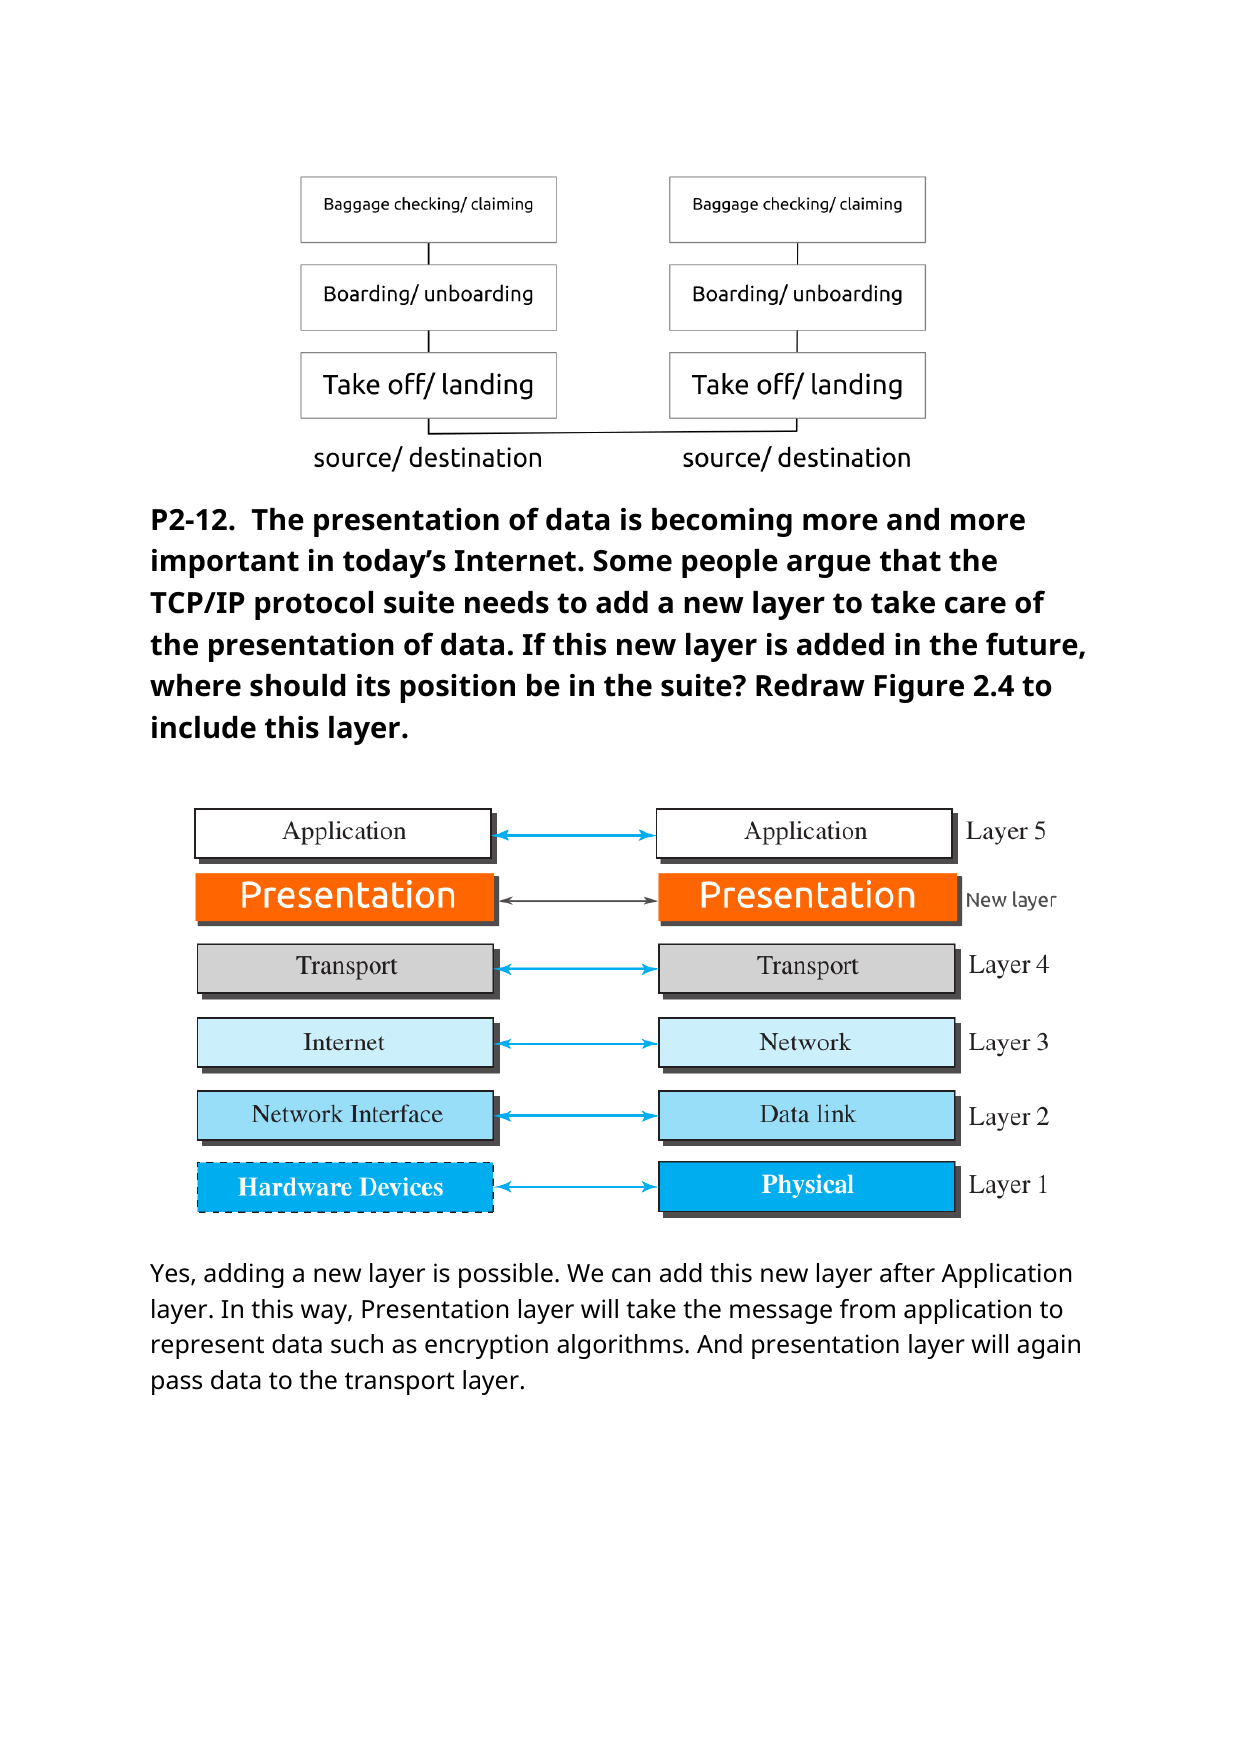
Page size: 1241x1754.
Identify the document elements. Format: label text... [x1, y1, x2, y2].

picture [150, 757, 1091, 1244]
text Yes, adding a new layer is possible. We can add this new layer after Application layer. In this way, Presentation layer will take the message from application to represent data such as encryption algorithms. And presentation layer will again pass data to the transport layer. [150, 1244, 1090, 1397]
picture [279, 155, 961, 497]
subtitle P2-12. The presentation of data is becoming more and more important in today’s Internet. Some people argue that the TCP/IP protocol suite needs to add a new layer to take care of the presentation of data. If this new layer is added in the future, where should its position be in the suite? Redraw Figure 2.4 to include this layer. [150, 150, 1090, 747]
